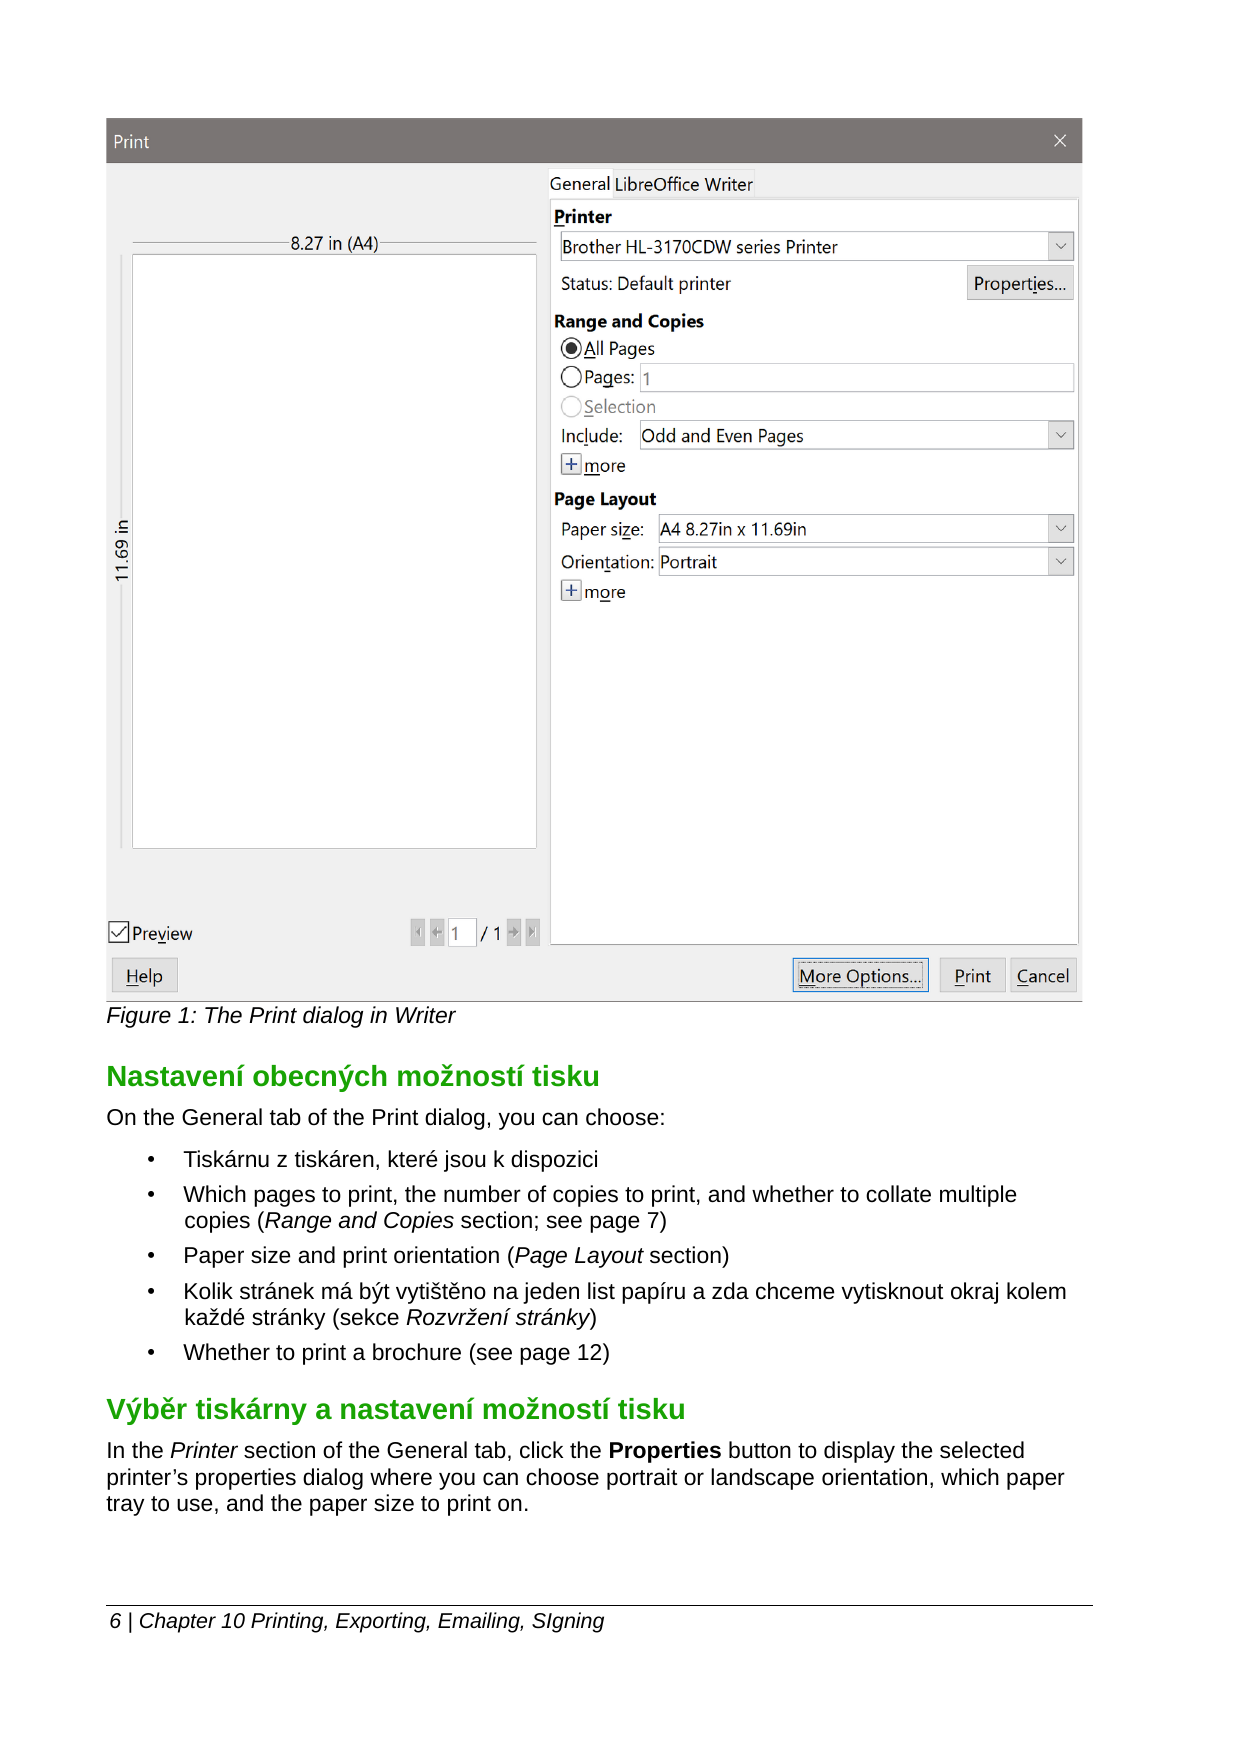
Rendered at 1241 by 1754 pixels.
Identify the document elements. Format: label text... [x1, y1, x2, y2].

list Paper size and print orientation (Page Layout section) [144, 1239, 1093, 1269]
list Kolik stránek má být vytištěno na jeden list papíru a zda chceme vytisknout okraj kolem každé stránky (sekce Rozvržení stránky) [144, 1275, 1093, 1330]
subtitle Výběr tiskárny a nastavení možností tisku [106, 1392, 1093, 1426]
text In the Printer section of the General tab, click the Properties button to display the selected printer’s properties dialog where you can choose portrait or landscape orientation, which paper tray to use, and the paper size to print on. [106, 1437, 1093, 1516]
text Figure 1: The Print dialog in Writer [106, 118, 1097, 1028]
list On the General tab of the Print dialog, you can choose: [106, 1104, 1093, 1130]
list Whether to print a brochure (see page 12) [144, 1336, 1093, 1368]
list Which pages to print, the number of copies to print, and whether to collate multiple copies (Range and Copies section; see page 7) [144, 1178, 1093, 1233]
subtitle Nastavení obecných možností tisku [106, 1058, 1093, 1092]
picture [106, 118, 1083, 1002]
list Tiskárnu z tiskáren, které jsou k dispozici [144, 1143, 1093, 1172]
